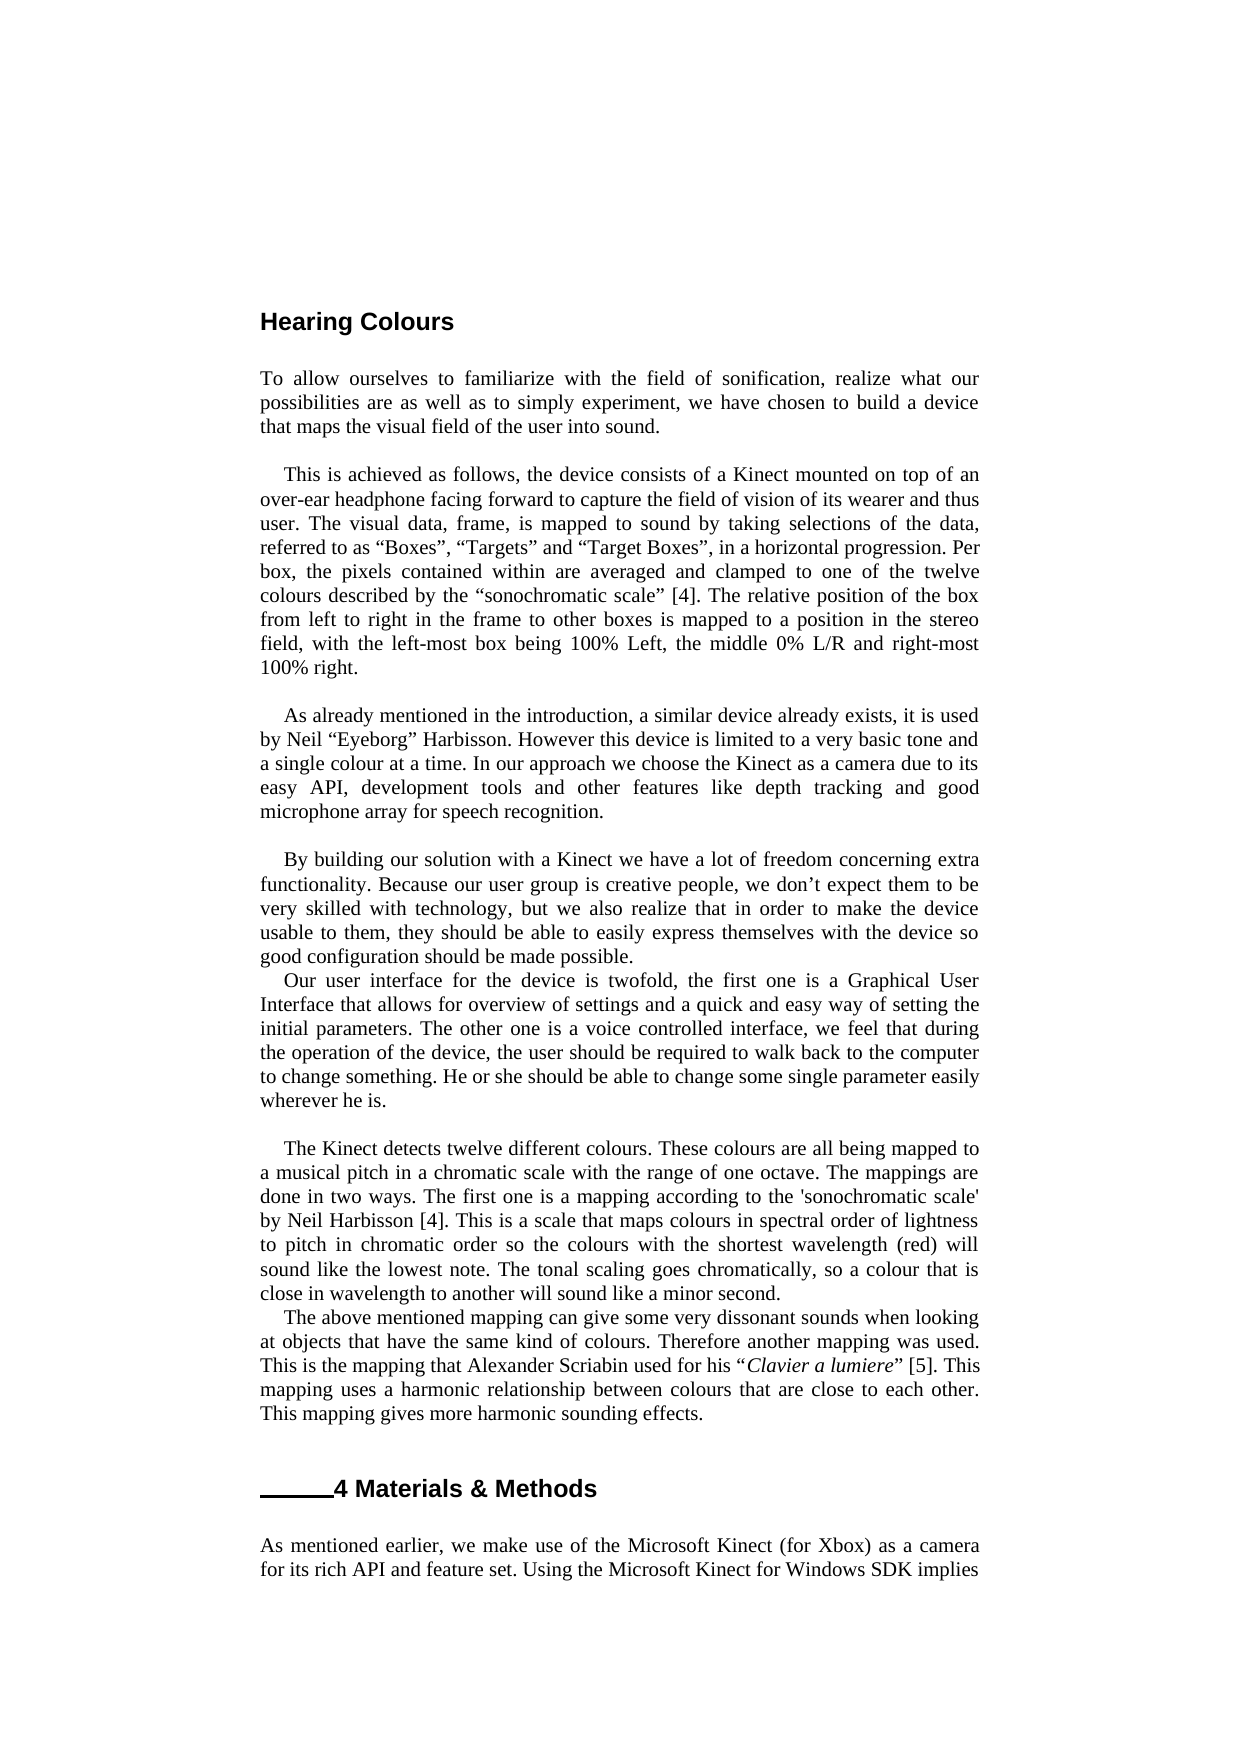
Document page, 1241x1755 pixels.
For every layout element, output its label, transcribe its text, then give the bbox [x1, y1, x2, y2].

subtitle Hearing Colours [260, 307, 980, 336]
text To allow ourselves to familiarize with the field of sonification, realize what our possibilities are as well as to simply experiment, we have chosen to build a device that maps the visual field of the user into sound. [260, 366, 980, 438]
text By building our solution with a Kinect we have a lot of freedom concerning extra functionality. Because our user group is creative people, we don’t expect them to be very skilled with technology, but we also realize that in order to make the device usable to them, they should be able to easily express themselves with the device so good configuration should be made possible. [260, 847, 980, 968]
text Our user interface for the device is twofold, the first one is a Graphical User Interface that allows for overview of settings and a quick and easy way of setting the initial parameters. The other one is a voice controlled interface, we feel that during the operation of the device, the user should be required to walk back to the computer to change something. He or she should be able to change some single parameter easily wherever he is. [260, 968, 980, 1112]
text The above mentioned mapping can give some very dissonant sounds when looking at objects that have the same kind of colours. Therefore another mapping was used. This is the mapping that Alexander Scriabin used for his “Clavier a lumiere” [5]. This mapping uses a harmonic relationship between colours that are close to each other. This mapping gives more harmonic sounding effects. [260, 1304, 980, 1425]
text The Kinect detects twelve different colours. These colours are all being mapped to a musical pitch in a chromatic scale with the range of one octave. The mappings are done in two ways. The first one is a mapping according to the 'sonochromatic scale' by Neil Harbisson [4]. This is a scale that maps colours in spectral order of lightness to pitch in chromatic order so the colours with the shortest wavelength (red) will sound like the lowest note. The tonal scaling goes chromatically, so a colour that is close in wavelength to another will sound like a minor second. [260, 1136, 980, 1304]
text This is achieved as follows, the device consists of a Kinect mounted on top of an over-ear headphone facing forward to capture the field of vision of its wearer and thus user. The visual data, frame, is mapped to sound by taking selections of the data, referred to as “Boxes”, “Targets” and “Target Boxes”, in a horizontal progression. Per box, the pixels contained within are averaged and clamped to one of the twelve colours described by the “sonochromatic scale” [4]. The relative position of the box from left to right in the frame to other boxes is mapped to a position in the stereo field, with the left-most box being 100% Left, the middle 0% L/R and right-most 100% right. [260, 462, 980, 679]
text As already mentioned in the introduction, a similar device already exists, it is used by Neil “Eyeborg” Harbisson. However this device is limited to a very basic tone and a single colour at a time. In our approach we choose the Kinect as a camera due to its easy API, development tools and other features like depth tracking and good microphone array for speech recognition. [260, 703, 980, 823]
text As mentioned earlier, we make use of the Microsoft Kinect (for Xbox) as a camera for its rich API and feature set. Using the Microsoft Kinect for Windows SDK implies [260, 1533, 980, 1581]
subtitle 4 Materials & Methods [260, 1474, 980, 1503]
